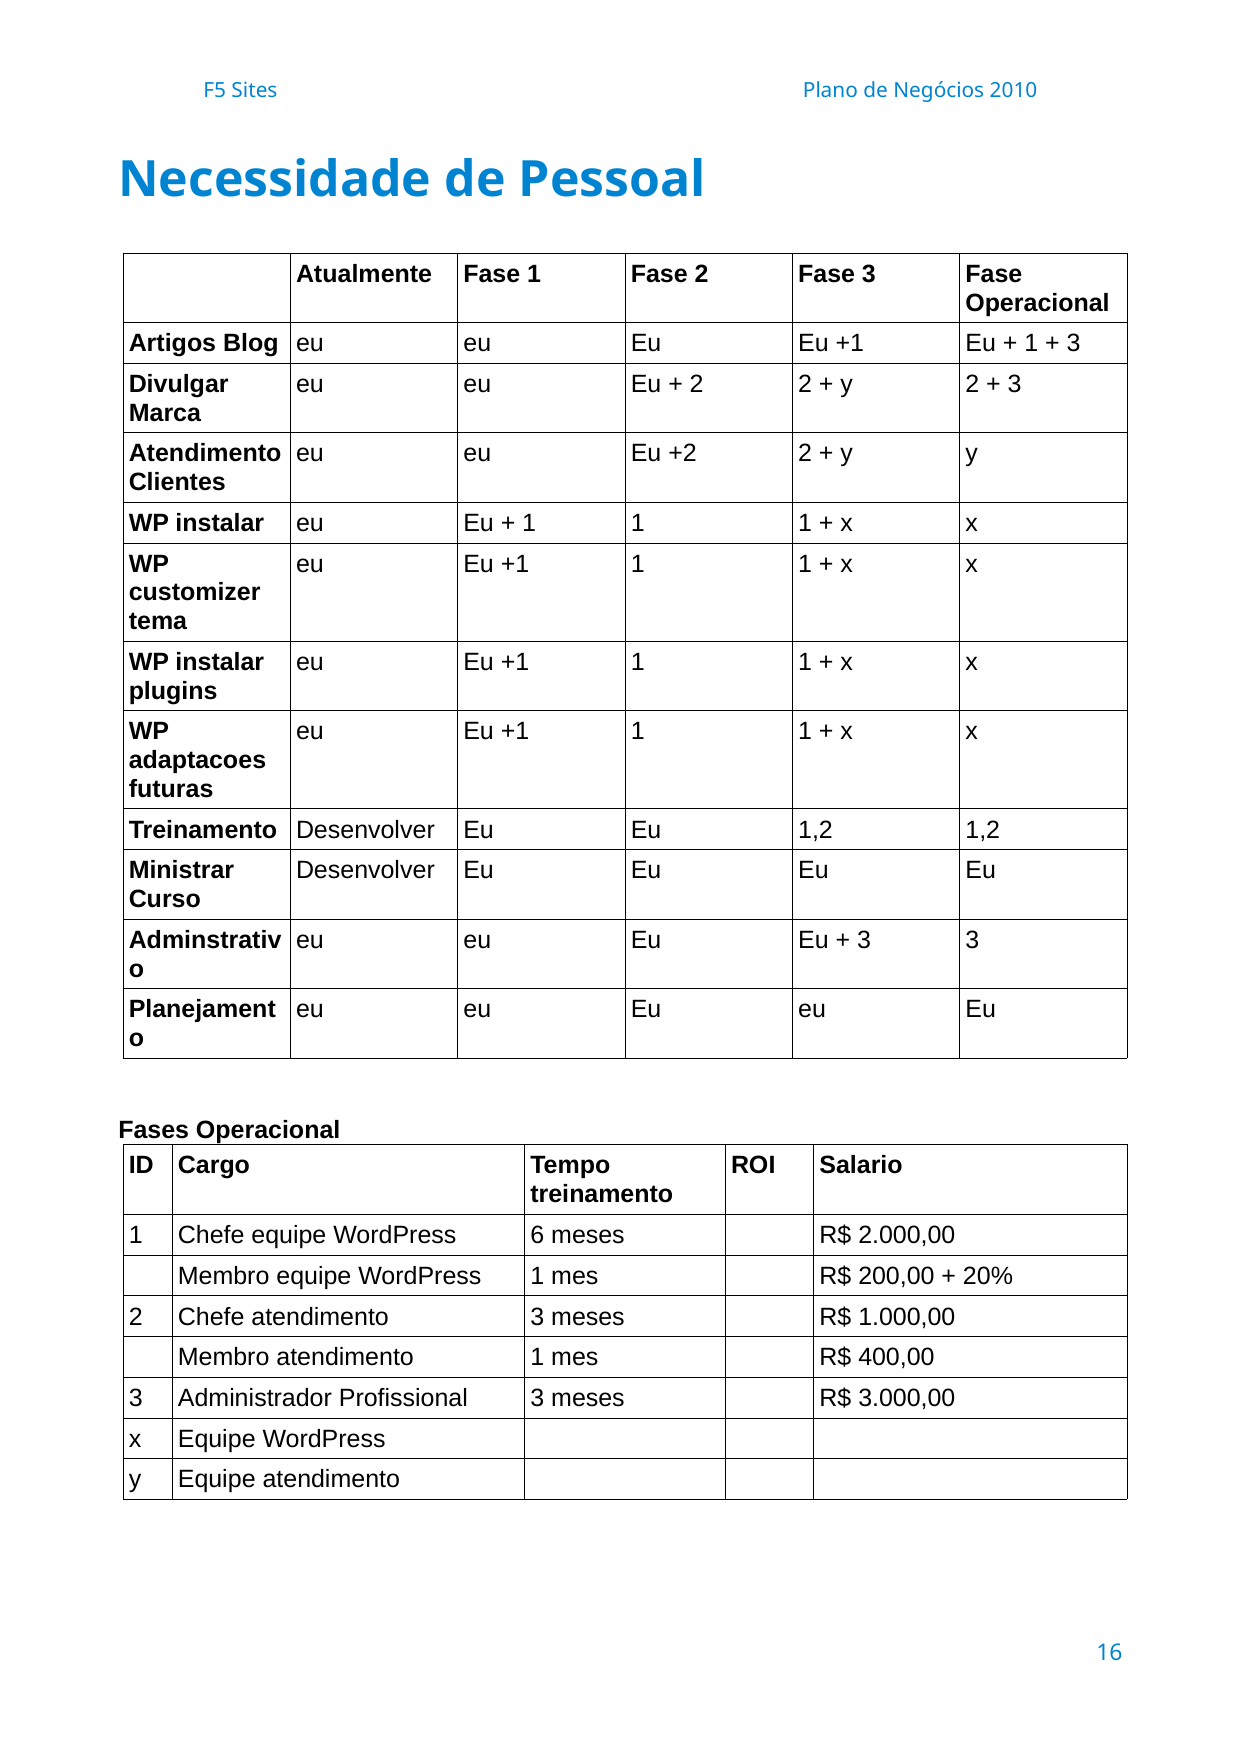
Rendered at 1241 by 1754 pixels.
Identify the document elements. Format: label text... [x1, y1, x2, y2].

table_cell Administrador Profissional [173, 1378, 524, 1417]
table_cell 3 meses [525, 1296, 725, 1336]
table_cell Artigos Blog [124, 323, 290, 363]
table_cell Ministrar Curso [124, 850, 290, 918]
text Fases Operacional [118, 1116, 1122, 1144]
table_cell [525, 1419, 725, 1458]
table_cell R$ 2.000,00 [814, 1215, 1127, 1254]
table_cell R$ 400,00 [814, 1337, 1127, 1377]
table_header Atualmente [291, 254, 457, 322]
table_cell eu [291, 503, 457, 542]
table_header Fase Operacional [960, 254, 1127, 322]
table_header Fase 2 [626, 254, 792, 322]
table_cell eu [291, 642, 457, 710]
table_cell eu [291, 920, 457, 988]
table_cell Eu + 1 + 3 [960, 323, 1127, 363]
table_cell 2 + y [793, 364, 959, 432]
table_cell Eu +1 [793, 323, 959, 363]
table_cell Eu + 1 [458, 503, 625, 542]
subtitle Necessidade de Pessoal [118, 143, 1122, 211]
table_cell [124, 1337, 172, 1377]
table_cell Chefe equipe WordPress [173, 1215, 524, 1254]
table_cell 1 + x [793, 503, 959, 542]
table_cell 1 [626, 711, 792, 808]
table_cell Chefe atendimento [173, 1296, 524, 1336]
table_cell x [960, 544, 1127, 641]
table_cell Desenvolver [291, 850, 457, 918]
table_cell Eu [626, 323, 792, 363]
table_cell 1 + x [793, 544, 959, 641]
table_cell WP instalar [124, 503, 290, 542]
table_cell eu [291, 323, 457, 363]
table_cell Adminstrativo [124, 920, 290, 988]
table_cell x [960, 503, 1127, 542]
table_cell [726, 1215, 813, 1254]
table_header ROI [726, 1145, 813, 1214]
table_cell Eu [626, 989, 792, 1057]
table_cell Eu + 2 [626, 364, 792, 432]
table_header Fase 1 [458, 254, 625, 322]
table_cell Membro atendimento [173, 1337, 524, 1377]
table_cell Eu +1 [458, 711, 625, 808]
table_cell WP adaptacoes futuras [124, 711, 290, 808]
table_cell eu [291, 989, 457, 1057]
table_cell Atendimento Clientes [124, 433, 290, 502]
table_cell Eu +1 [458, 544, 625, 641]
table_cell eu [291, 544, 457, 641]
table_cell y [960, 433, 1127, 502]
table_header Cargo [173, 1145, 524, 1214]
table_cell 6 meses [525, 1215, 725, 1254]
table_cell 2 [124, 1296, 172, 1336]
table_cell [726, 1419, 813, 1458]
table_cell [726, 1378, 813, 1417]
table_cell Equipe atendimento [173, 1459, 524, 1499]
table_cell [124, 1256, 172, 1295]
table_cell eu [458, 433, 625, 502]
table_cell R$ 3.000,00 [814, 1378, 1127, 1417]
table_cell 1 mes [525, 1337, 725, 1377]
table_cell 2 + 3 [960, 364, 1127, 432]
table_cell 1 mes [525, 1256, 725, 1295]
table_cell x [124, 1419, 172, 1458]
table_cell eu [291, 433, 457, 502]
table_cell 1 + x [793, 711, 959, 808]
table_cell x [960, 642, 1127, 710]
table_cell 1,2 [960, 809, 1127, 849]
table_cell [726, 1337, 813, 1377]
table_cell eu [458, 364, 625, 432]
table_cell y [124, 1459, 172, 1499]
table_cell Divulgar Marca [124, 364, 290, 432]
table_cell R$ 1.000,00 [814, 1296, 1127, 1336]
table_cell [814, 1419, 1127, 1458]
table_cell Eu +2 [626, 433, 792, 502]
table_cell 1 [626, 503, 792, 542]
table_header ID [124, 1145, 172, 1214]
table_cell Eu [960, 850, 1127, 918]
table_cell [525, 1459, 725, 1499]
table_cell 1 + x [793, 642, 959, 710]
table_cell 1 [124, 1215, 172, 1254]
table_cell 1 [626, 642, 792, 710]
table_cell eu [458, 989, 625, 1057]
table_cell eu [458, 323, 625, 363]
table_cell Desenvolver [291, 809, 457, 849]
table_cell 3 [960, 920, 1127, 988]
table_cell Eu [960, 989, 1127, 1057]
table_cell x [960, 711, 1127, 808]
table_cell Eu + 3 [793, 920, 959, 988]
table_cell WP instalar plugins [124, 642, 290, 710]
table_cell [726, 1459, 813, 1499]
table_header Tempo treinamento [525, 1145, 725, 1214]
table_cell 1 [626, 544, 792, 641]
table_cell Treinamento [124, 809, 290, 849]
table_header Salario [814, 1145, 1127, 1214]
table_header Fase 3 [793, 254, 959, 322]
table_cell Eu [626, 920, 792, 988]
table_cell Eu [793, 850, 959, 918]
table_cell [726, 1296, 813, 1336]
table_cell WP customizer tema [124, 544, 290, 641]
table_cell Planejamento [124, 989, 290, 1057]
table_cell 3 [124, 1378, 172, 1417]
table_cell [726, 1256, 813, 1295]
table_cell eu [793, 989, 959, 1057]
table_header [124, 254, 290, 322]
table_cell Eu [626, 809, 792, 849]
table_cell eu [458, 920, 625, 988]
table_cell 1,2 [793, 809, 959, 849]
table_cell Eu +1 [458, 642, 625, 710]
table_cell Eu [458, 809, 625, 849]
table_cell eu [291, 711, 457, 808]
table_cell 3 meses [525, 1378, 725, 1417]
table_cell [814, 1459, 1127, 1499]
table_cell Eu [458, 850, 625, 918]
table_cell eu [291, 364, 457, 432]
table_cell Eu [626, 850, 792, 918]
table_cell R$ 200,00 + 20% [814, 1256, 1127, 1295]
table_cell Equipe WordPress [173, 1419, 524, 1458]
table_cell Membro equipe WordPress [173, 1256, 524, 1295]
table_cell 2 + y [793, 433, 959, 502]
